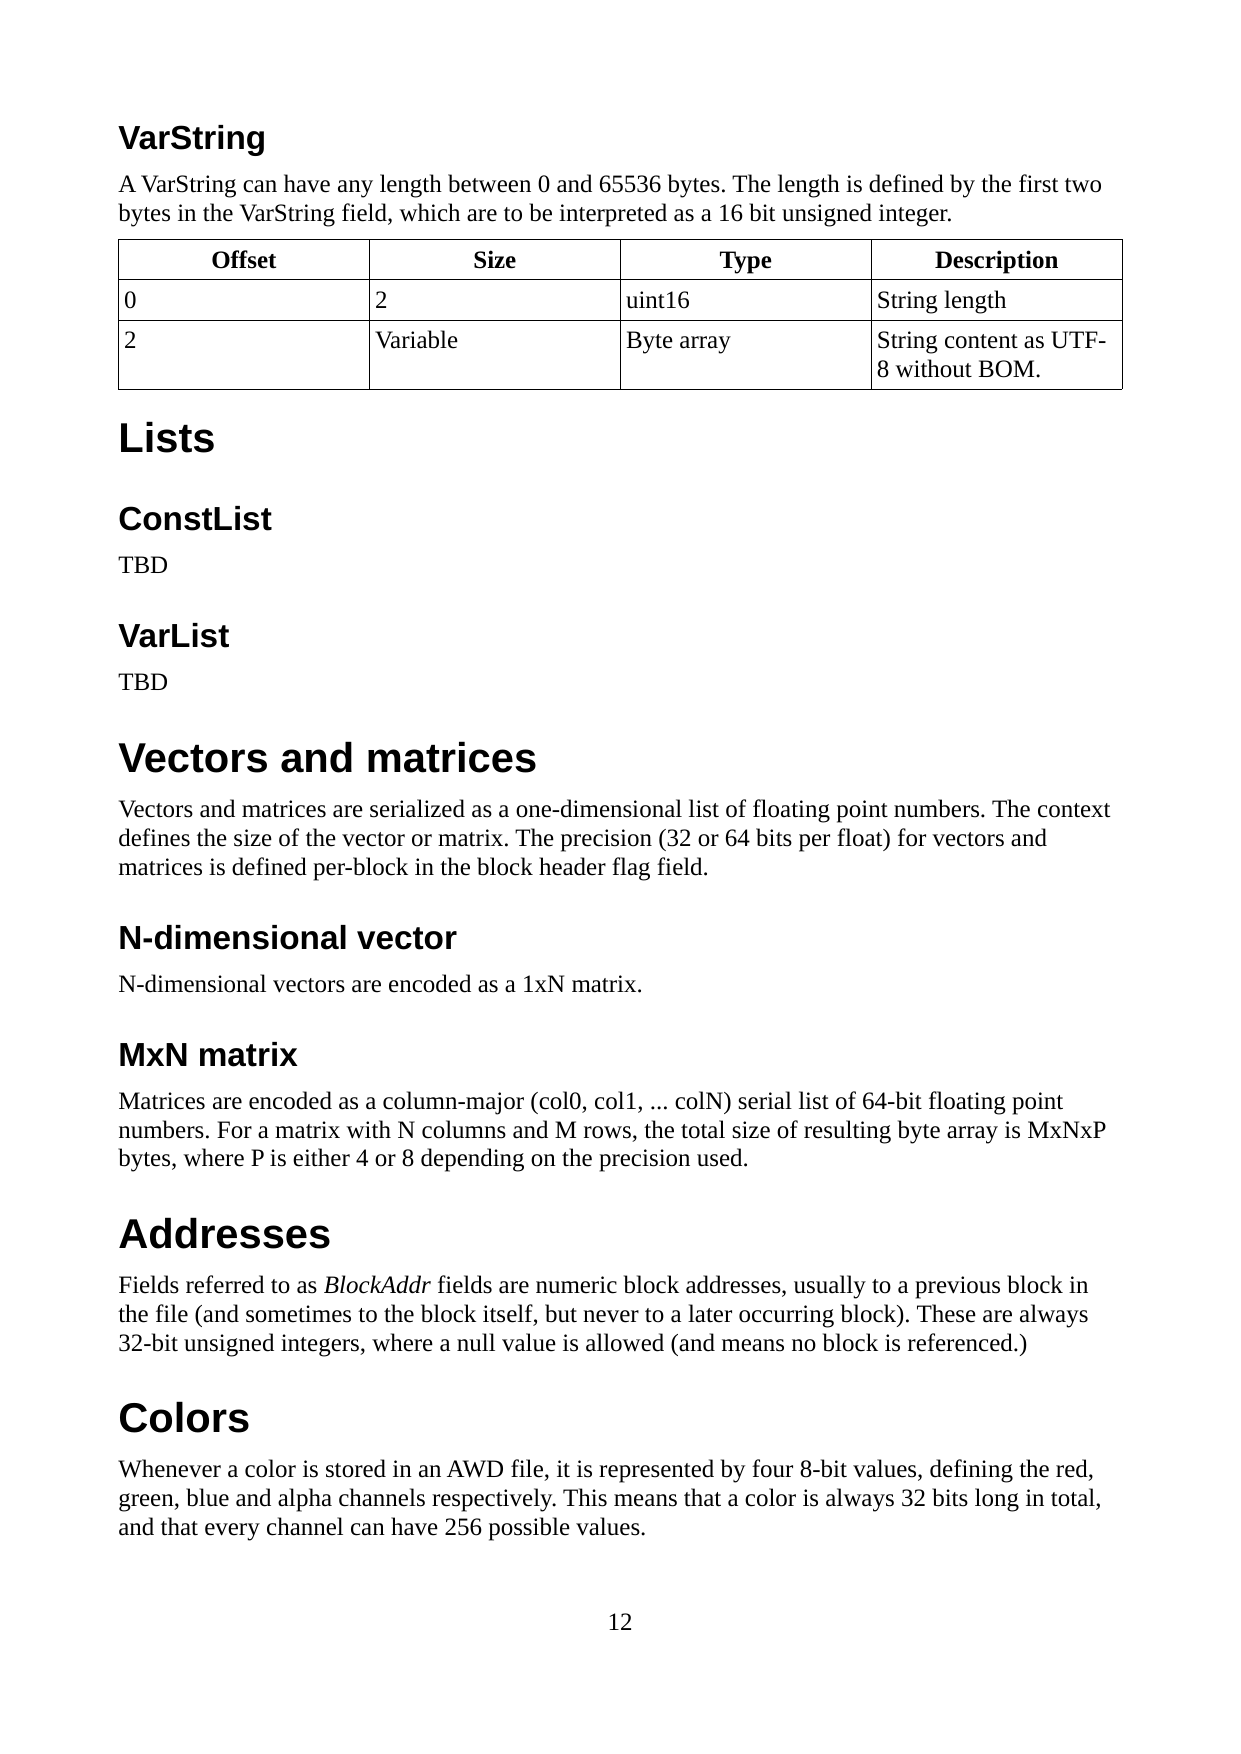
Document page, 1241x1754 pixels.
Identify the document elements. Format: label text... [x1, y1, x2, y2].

table_header Type [621, 240, 871, 279]
text N-dimensional vectors are encoded as a 1xN matrix. [118, 969, 1122, 997]
table_cell 2 [370, 280, 620, 320]
table_header Offset [119, 240, 369, 279]
text TBD [118, 550, 1122, 579]
text Matrices are encoded as a column-major (col0, col1, ... colN) serial list of 64-bit floating point numbers. For a matrix with N columns and M rows, the total size of resulting byte array is MxNxP bytes, where P is either 4 or 8 depending on the precision used. [118, 1086, 1122, 1172]
subtitle MxN matrix [118, 1035, 1122, 1073]
table_cell 0 [119, 280, 369, 320]
table_header Description [872, 240, 1122, 279]
subtitle Lists [118, 414, 1122, 462]
subtitle VarString [118, 118, 1122, 157]
subtitle VarList [118, 616, 1122, 655]
subtitle N-dimensional vector [118, 918, 1122, 956]
subtitle ConstList [118, 499, 1122, 538]
table_header Size [370, 240, 620, 279]
table_cell String content as UTF-8 without BOM. [872, 321, 1122, 389]
text Fields referred to as BlockAddr fields are numeric block addresses, usually to a previous block in the file (and sometimes to the block itself, but never to a later occurring block). These are always 32-bit unsigned integers, where a null value is allowed (and means no block is referenced.) [118, 1270, 1122, 1356]
subtitle Addresses [118, 1210, 1122, 1258]
subtitle Vectors and matrices [118, 734, 1122, 782]
table_cell uint16 [621, 280, 871, 320]
table_cell 2 [119, 321, 369, 389]
table_cell Byte array [621, 321, 871, 389]
table_cell String length [872, 280, 1122, 320]
subtitle Colors [118, 1394, 1122, 1442]
text Vectors and matrices are serialized as a one-dimensional list of floating point numbers. The context defines the size of the vector or matrix. The precision (32 or 64 bits per float) for vectors and matrices is defined per-block in the block header flag field. [118, 794, 1122, 880]
text TBD [118, 667, 1122, 696]
text Whenever a color is stored in an AWD file, it is represented by four 8-bit values, defining the red, green, blue and alpha channels respectively. This means that a color is always 32 bits long in total, and that every channel can have 256 possible values. [118, 1454, 1122, 1541]
text A VarString can have any length between 0 and 65536 bytes. The length is defined by the first two bytes in the VarString field, which are to be interpreted as a 16 bit unsigned integer. [118, 169, 1122, 227]
table_cell Variable [370, 321, 620, 389]
